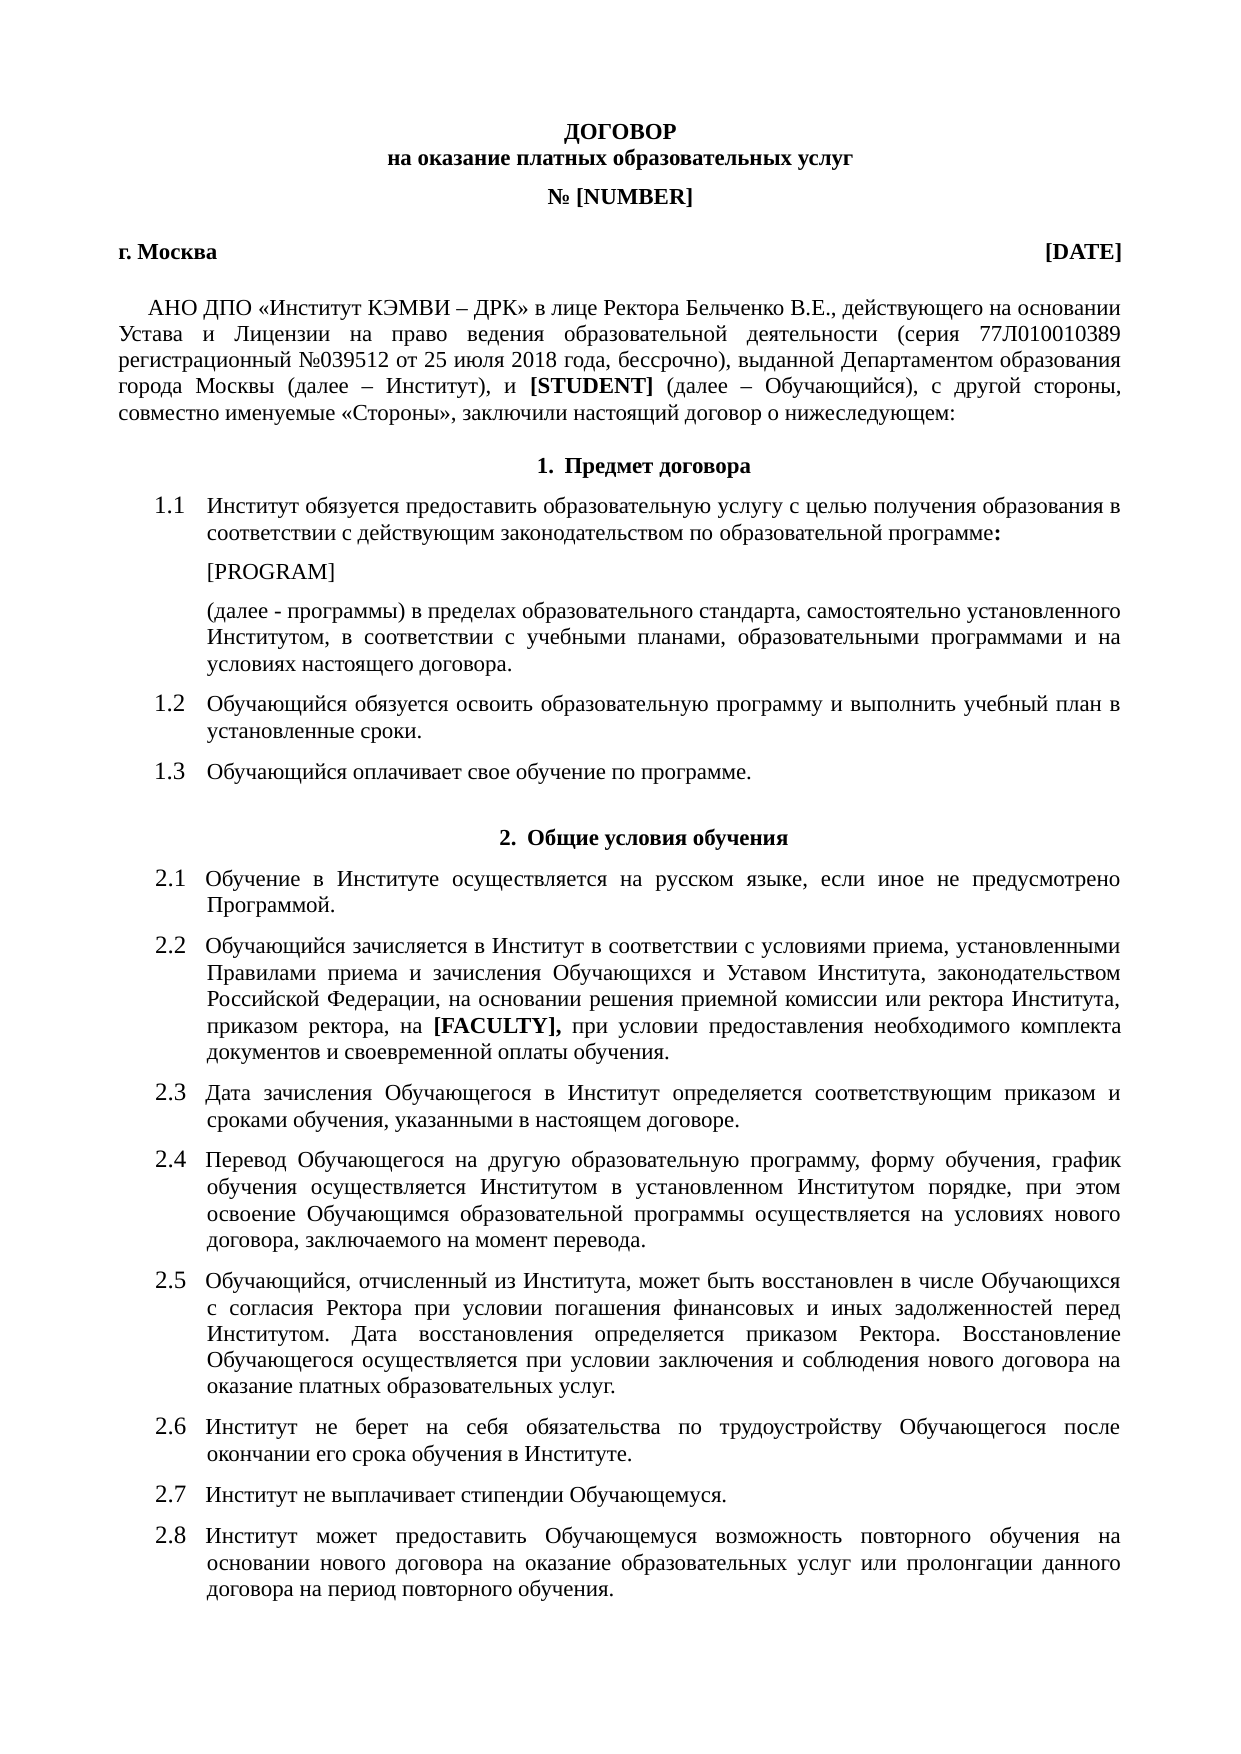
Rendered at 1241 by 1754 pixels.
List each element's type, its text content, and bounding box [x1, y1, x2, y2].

list Институт обязуется предоставить образовательную услугу с целью получения образования в соответствии с действующим законодательством по образовательной программе: [148, 491, 1122, 546]
list Институт не выплачивает стипендии Обучающемуся. [148, 1479, 1122, 1508]
list Институт не берет на себя обязательства по трудоустройству Обучающегося после окончании его срока обучения в Институте. [148, 1411, 1122, 1467]
list Обучающийся, отчисленный из Института, может быть восстановлен в числе Обучающихся с согласия Ректора при условии погашения финансовых и иных задолженностей перед Институтом. Дата восстановления определяется приказом Ректора. Восстановление Обучающегося осуществляется при условии заключения и соблюдения нового договора на оказание платных образовательных услуг. [148, 1265, 1122, 1399]
list Обучающийся обязуется освоить образовательную программу и выполнить учебный план в установленные сроки. [148, 688, 1122, 744]
list (далее - программы) в пределах образовательного стандарта, самостоятельно установленного Институтом, в соответствии с учебными планами, образовательными программами и на условиях настоящего договора. [148, 597, 1122, 676]
text № [NUMBER] [118, 183, 1122, 210]
list Обучение в Институте осуществляется на русском языке, если иное не предусмотрено Программой. [148, 863, 1122, 918]
list Обучающийся зачисляется в Институт в соответствии с условиями приема, установленными Правилами приема и зачисления Обучающихся и Уставом Института, законодательством Российской Федерации, на основании решения приемной комиссии или ректора Института, приказом ректора, на [FACULTY], при условии предоставления необходимого комплекта документов и своевременной оплаты обучения. [148, 930, 1122, 1064]
list Общие условия обучения [118, 824, 1122, 850]
text АНО ДПО «Институт КЭМВИ – ДРК» в лице Ректора Бельченко В.Е., действующего на основании Устава и Лицензии на право ведения образовательной деятельности (серия 77Л010010389 регистрационный №039512 от 25 июля 2018 года, бессрочно), выданной Департаментом образования города Москвы (далее – Институт), и [STUDENT] (далее – Обучающийся), с другой стороны, совместно именуемые «Стороны», заключили настоящий договор о нижеследующем: [118, 293, 1122, 425]
text на оказание платных образовательных услуг [118, 144, 1122, 171]
list Предмет договора [118, 452, 1122, 478]
list Институт может предоставить Обучающемуся возможность повторного обучения на основании нового договора на оказание образовательных услуг или пролонгации данного договора на период повторного обучения. [148, 1520, 1122, 1602]
list Дата зачисления Обучающегося в Институт определяется соответствующим приказом и сроками обучения, указанными в настоящем договоре. [148, 1077, 1122, 1132]
text ДОГОВОР [118, 118, 1122, 144]
table_header г. Москва [118, 239, 620, 265]
table_header [DATE] [620, 239, 1122, 265]
list [PROGRAM] [148, 558, 1122, 584]
list Обучающийся оплачивает свое обучение по программе. [148, 756, 1122, 785]
list Перевод Обучающегося на другую образовательную программу, форму обучения, график обучения осуществляется Институтом в установленном Институтом порядке, при этом освоение Обучающимся образовательной программы осуществляется на условиях нового договора, заключаемого на момент перевода. [148, 1144, 1122, 1252]
